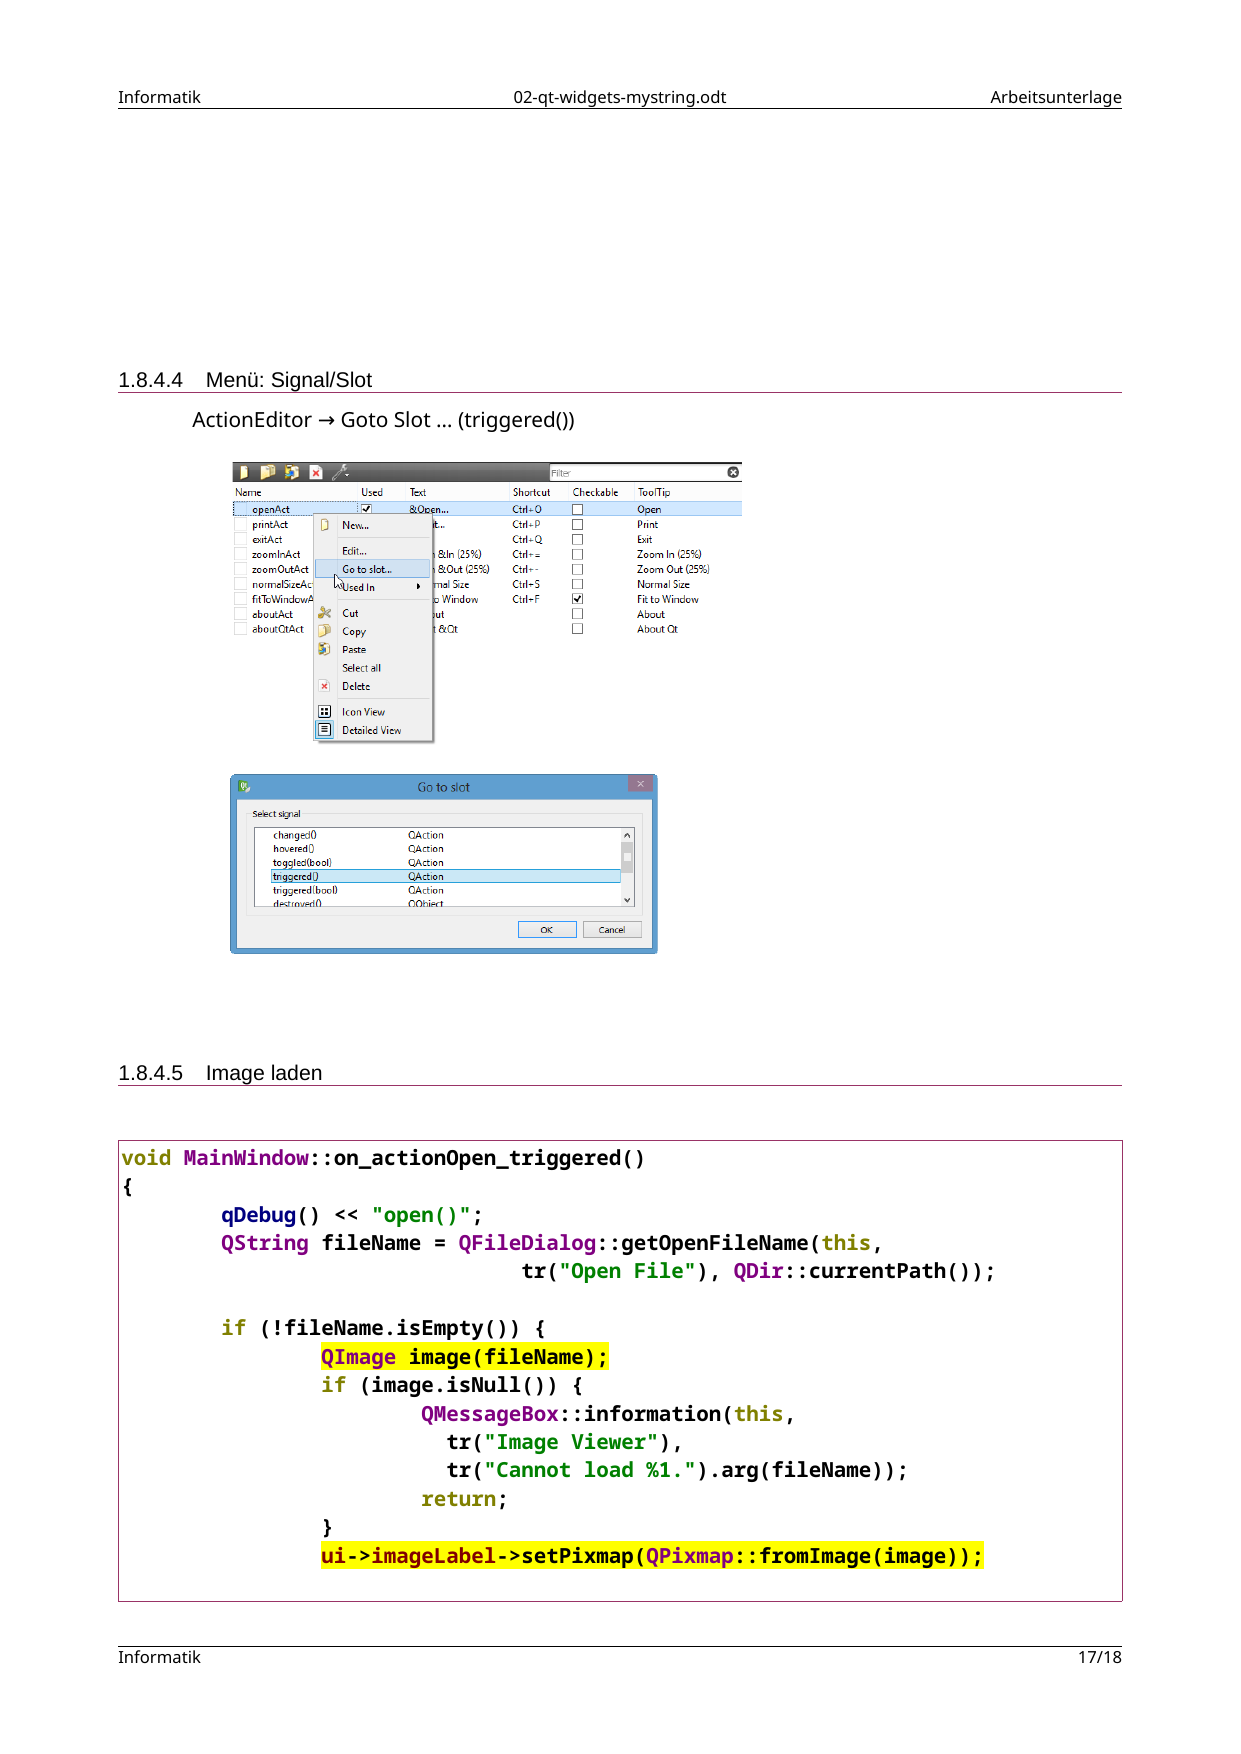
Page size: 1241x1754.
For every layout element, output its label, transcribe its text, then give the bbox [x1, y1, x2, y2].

text return; [119, 1481, 1122, 1509]
text void MainWindow::on_actionOpen_triggered() [119, 1141, 1122, 1168]
text qDebug() << "open()"; [119, 1197, 1122, 1225]
text if (image.isNull()) { [119, 1367, 1122, 1396]
subtitle Image laden [118, 1061, 1122, 1085]
text tr("Open File"), QDir::currentPath()); [119, 1253, 1122, 1282]
text QMessageBox::information(this, tr("Image Viewer"), [119, 1396, 1122, 1453]
subtitle Menü: Signal/Slot [118, 368, 1122, 392]
picture [230, 774, 658, 954]
text tr("Cannot load %1.").arg(fileName)); [119, 1453, 1122, 1481]
text QString fileName = QFileDialog::getOpenFileName(this, [119, 1225, 1122, 1253]
text } [119, 1509, 1122, 1538]
text ActionEditor → Goto Slot … (triggered()) [118, 406, 1122, 434]
text { [119, 1168, 1122, 1197]
picture [232, 462, 742, 745]
text if (!fileName.isEmpty()) { [119, 1310, 1122, 1339]
text ui->imageLabel->setPixmap(QPixmap::fromImage(image)); [119, 1538, 1122, 1566]
text QImage image(fileName); [119, 1339, 1122, 1367]
